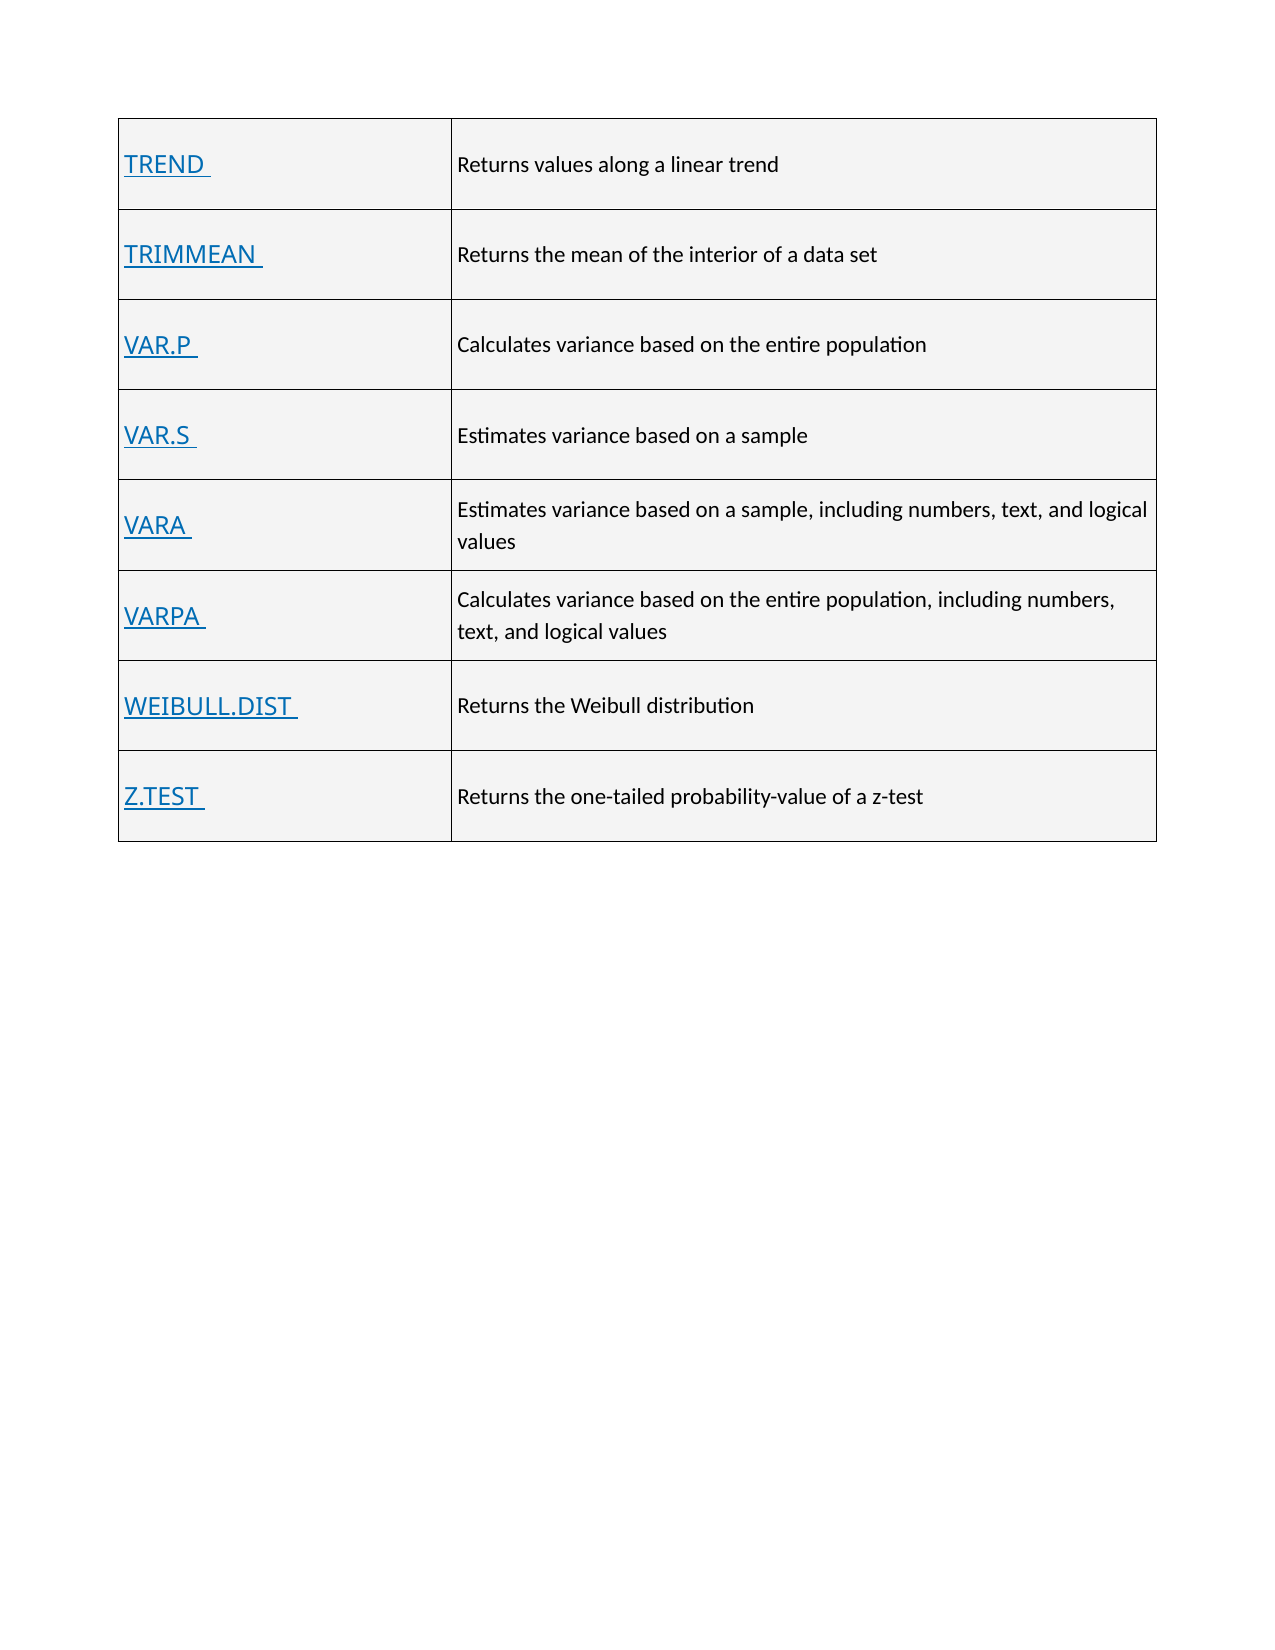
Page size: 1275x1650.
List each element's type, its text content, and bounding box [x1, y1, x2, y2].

table_cell Returns the one-tailed probability-value of a z-test [452, 751, 1156, 841]
table_cell Estimates variance based on a sample, including numbers, text, and logical values [452, 480, 1156, 570]
table_cell WEIBULL.DIST [119, 661, 451, 750]
table_cell TREND [119, 119, 451, 208]
table_cell Calculates variance based on the entire population [452, 300, 1156, 389]
table_cell Returns values along a linear trend [452, 119, 1156, 208]
table_cell TRIMMEAN [119, 210, 451, 299]
table_cell Estimates variance based on a sample [452, 390, 1156, 479]
table_cell VARA [119, 480, 451, 570]
table_cell VARPA [119, 571, 451, 660]
table_cell Returns the Weibull distribution [452, 661, 1156, 750]
table_cell Calculates variance based on the entire population, including numbers, text, and logical values [452, 571, 1156, 660]
table_cell Z.TEST [119, 751, 451, 841]
table_cell Returns the mean of the interior of a data set [452, 210, 1156, 299]
table_cell VAR.S [119, 390, 451, 479]
table_cell VAR.P [119, 300, 451, 389]
